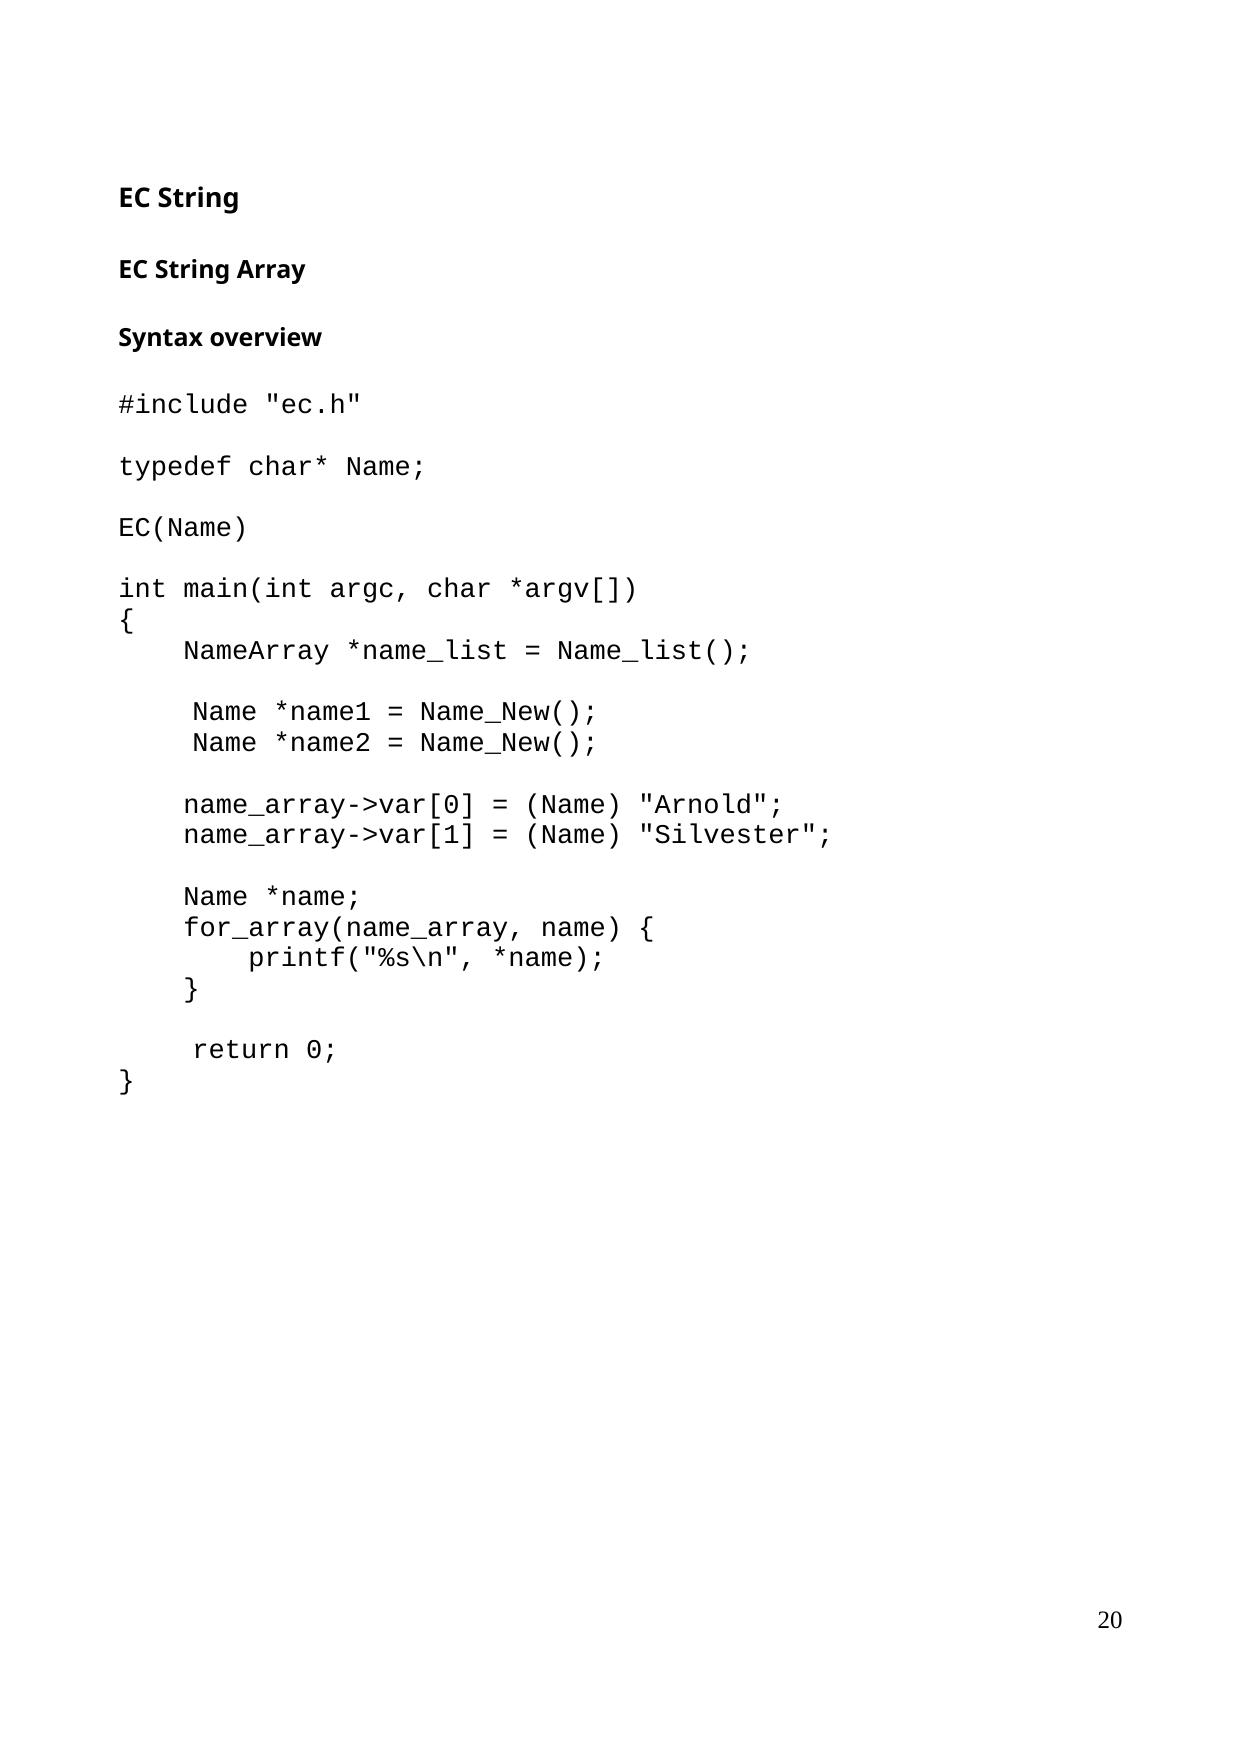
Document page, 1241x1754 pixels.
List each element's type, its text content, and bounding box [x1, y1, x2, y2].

text EC String Array [118, 252, 1122, 286]
text Name *name; [118, 883, 1122, 913]
text Name *name1 = Name_New(); [118, 698, 1122, 729]
text for_array(name_array, name) { [118, 913, 1122, 944]
text Name *name2 = Name_New(); [118, 729, 1122, 760]
text typedef char* Name; [118, 452, 1122, 483]
text return 0; [118, 1036, 1122, 1067]
text } [118, 975, 1122, 1006]
text int main(int argc, char *argv[]) [118, 575, 1122, 606]
text name_array->var[1] = (Name) "Silvester"; [118, 821, 1122, 852]
text NameArray *name_list = Name_list(); [118, 637, 1122, 667]
text } [118, 1067, 1122, 1098]
text EC(Name) [118, 514, 1122, 544]
text #include "ec.h" [118, 391, 1122, 422]
text name_array->var[0] = (Name) "Arnold"; [118, 790, 1122, 821]
text printf("%s\n", *name); [118, 944, 1122, 975]
text EC String [118, 178, 1122, 215]
text { [118, 606, 1122, 637]
text Syntax overview [118, 320, 1122, 354]
